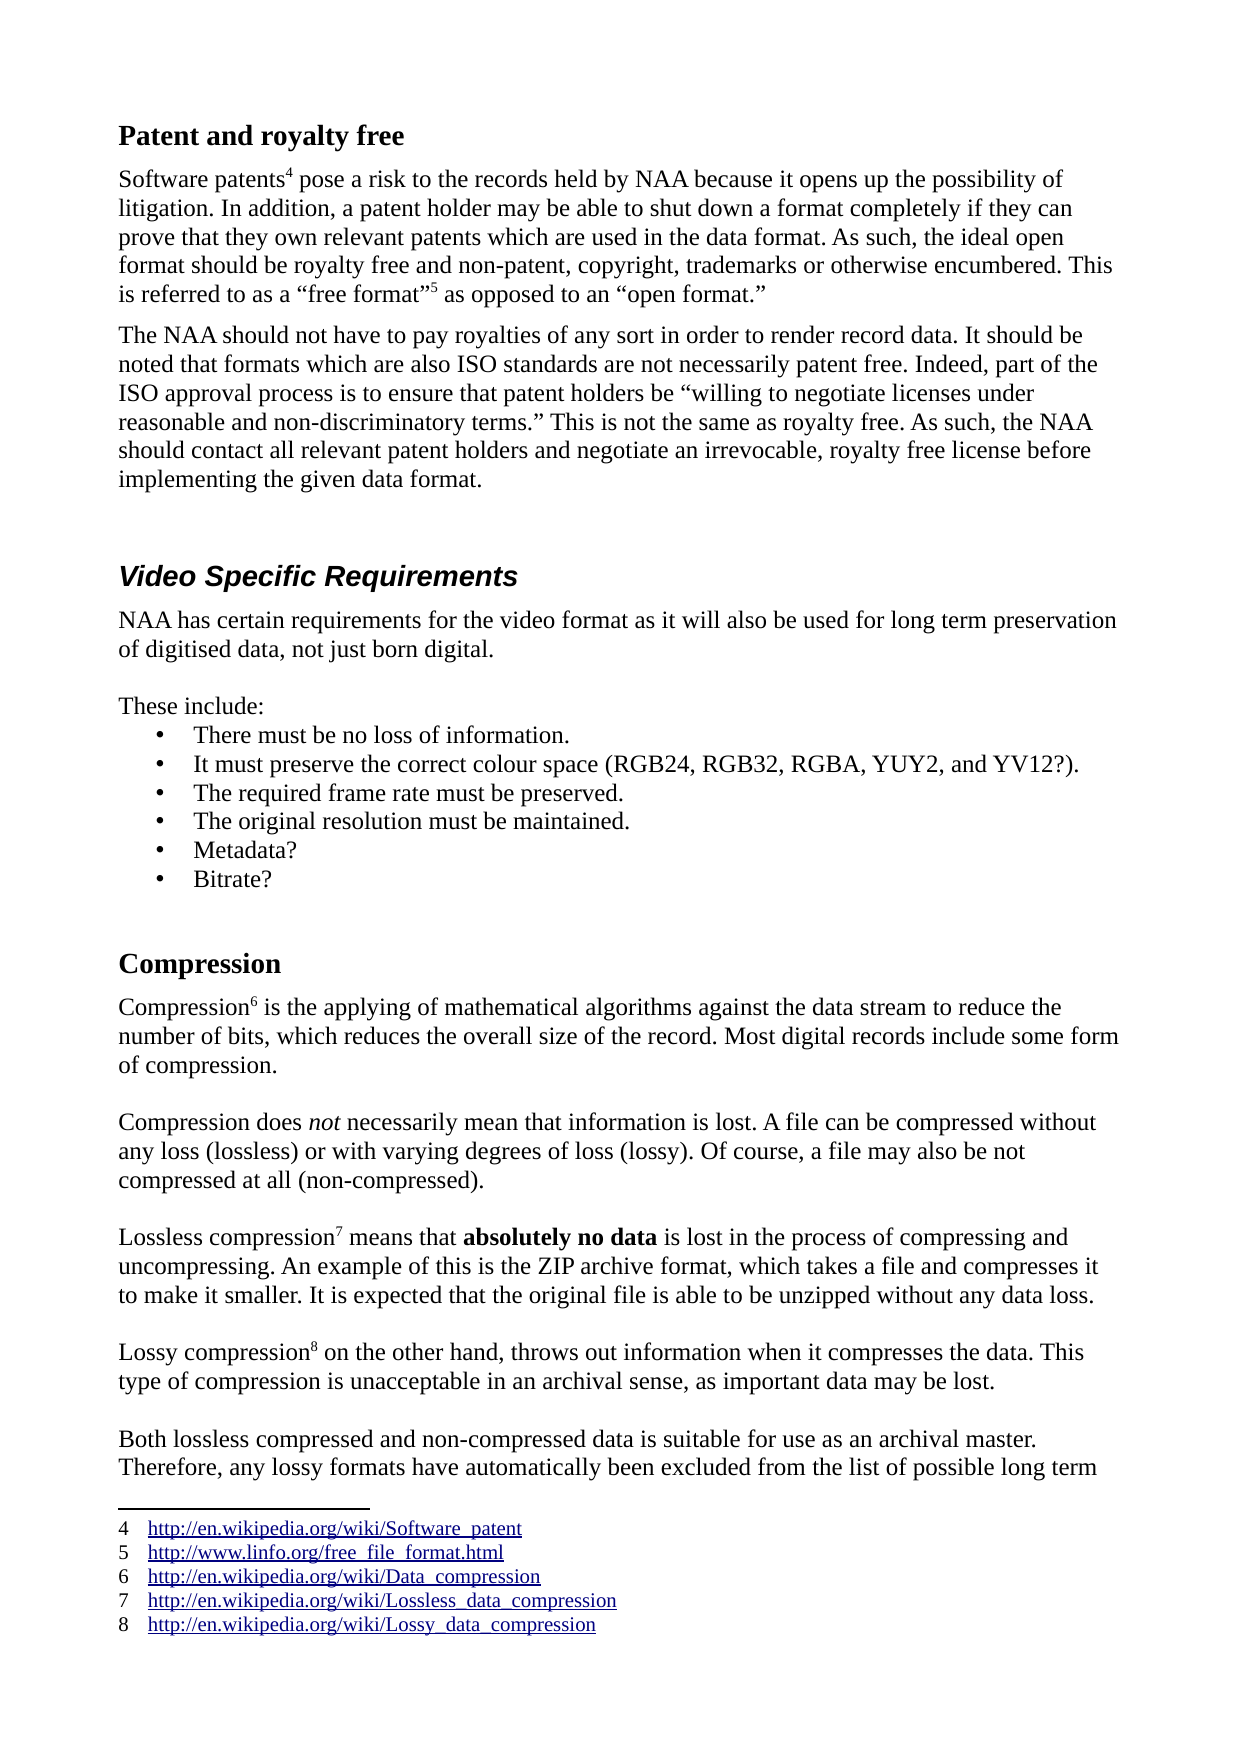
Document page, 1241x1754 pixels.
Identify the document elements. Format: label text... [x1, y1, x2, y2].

text http://www.linfo.org/free_file_format.html [118, 1539, 1122, 1564]
text Lossless compression means that absolutely no data is lost in the process of compressing and uncompressing. An example of this is the ZIP archive format, which takes a file and compresses it to make it smaller. It is expected that the original file is able to be unzipped without any data loss. [118, 1222, 1122, 1309]
list Metadata? [156, 835, 1122, 864]
list Bitrate? [156, 864, 1122, 893]
text The NAA should not have to pay royalties of any sort in order to render record data. It should be noted that formats which are also ISO standards are not necessarily patent free. Indeed, part of the ISO approval process is to ensure that patent holders be “willing to negotiate licenses under reasonable and non-discriminatory terms.” This is not the same as royalty free. As such, the NAA should contact all relevant patent holders and negotiate an irrevocable, royalty free license before implementing the given data format. [118, 320, 1122, 493]
list The original resolution must be maintained. [156, 806, 1122, 835]
list It must preserve the correct colour space (RGB24, RGB32, RGBA, YUY2, and YV12?). [156, 749, 1122, 778]
list The required frame rate must be preserved. [156, 778, 1122, 806]
text http://en.wikipedia.org/wiki/Software_patent [118, 1516, 1122, 1539]
list There must be no loss of information. [156, 720, 1122, 749]
text http://en.wikipedia.org/wiki/Lossless_data_compression [118, 1588, 1122, 1612]
subtitle Video Specific Requirements [118, 559, 1122, 593]
text These include: [118, 663, 1122, 720]
text Both lossless compressed and non-compressed data is suitable for use as an archival master. Therefore, any lossy formats have automatically been excluded from the list of possible long term [118, 1424, 1122, 1481]
text http://en.wikipedia.org/wiki/Lossy_data_compression [118, 1612, 1122, 1636]
text NAA has certain requirements for the video format as it will also be used for long term preservation of digitised data, not just born digital. [118, 605, 1122, 663]
text Software patents pose a risk to the records held by NAA because it opens up the possibility of litigation. In addition, a patent holder may be able to shut down a format completely if they can prove that they own relevant patents which are used in the data format. As such, the ideal open format should be royalty free and non-patent, copyright, trademarks or otherwise encumbered. This is referred to as a “free format” as opposed to an “open format.” [118, 164, 1122, 308]
subtitle Patent and royalty free [118, 118, 1122, 152]
text Lossy compression on the other hand, throws out information when it compresses the data. This type of compression is unacceptable in an archival sense, as important data may be lost. [118, 1337, 1122, 1395]
text Compression is the applying of mathematical algorithms against the data stream to reduce the number of bits, which reduces the overall size of the record. Most digital records include some form of compression. [118, 992, 1122, 1079]
subtitle Compression [118, 946, 1122, 980]
text http://en.wikipedia.org/wiki/Data_compression [118, 1564, 1122, 1588]
text Compression does not necessarily mean that information is lost. A file can be compressed without any loss (lossless) or with varying degrees of loss (lossy). Of course, a file may also be not compressed at all (non-compressed). [118, 1107, 1122, 1194]
